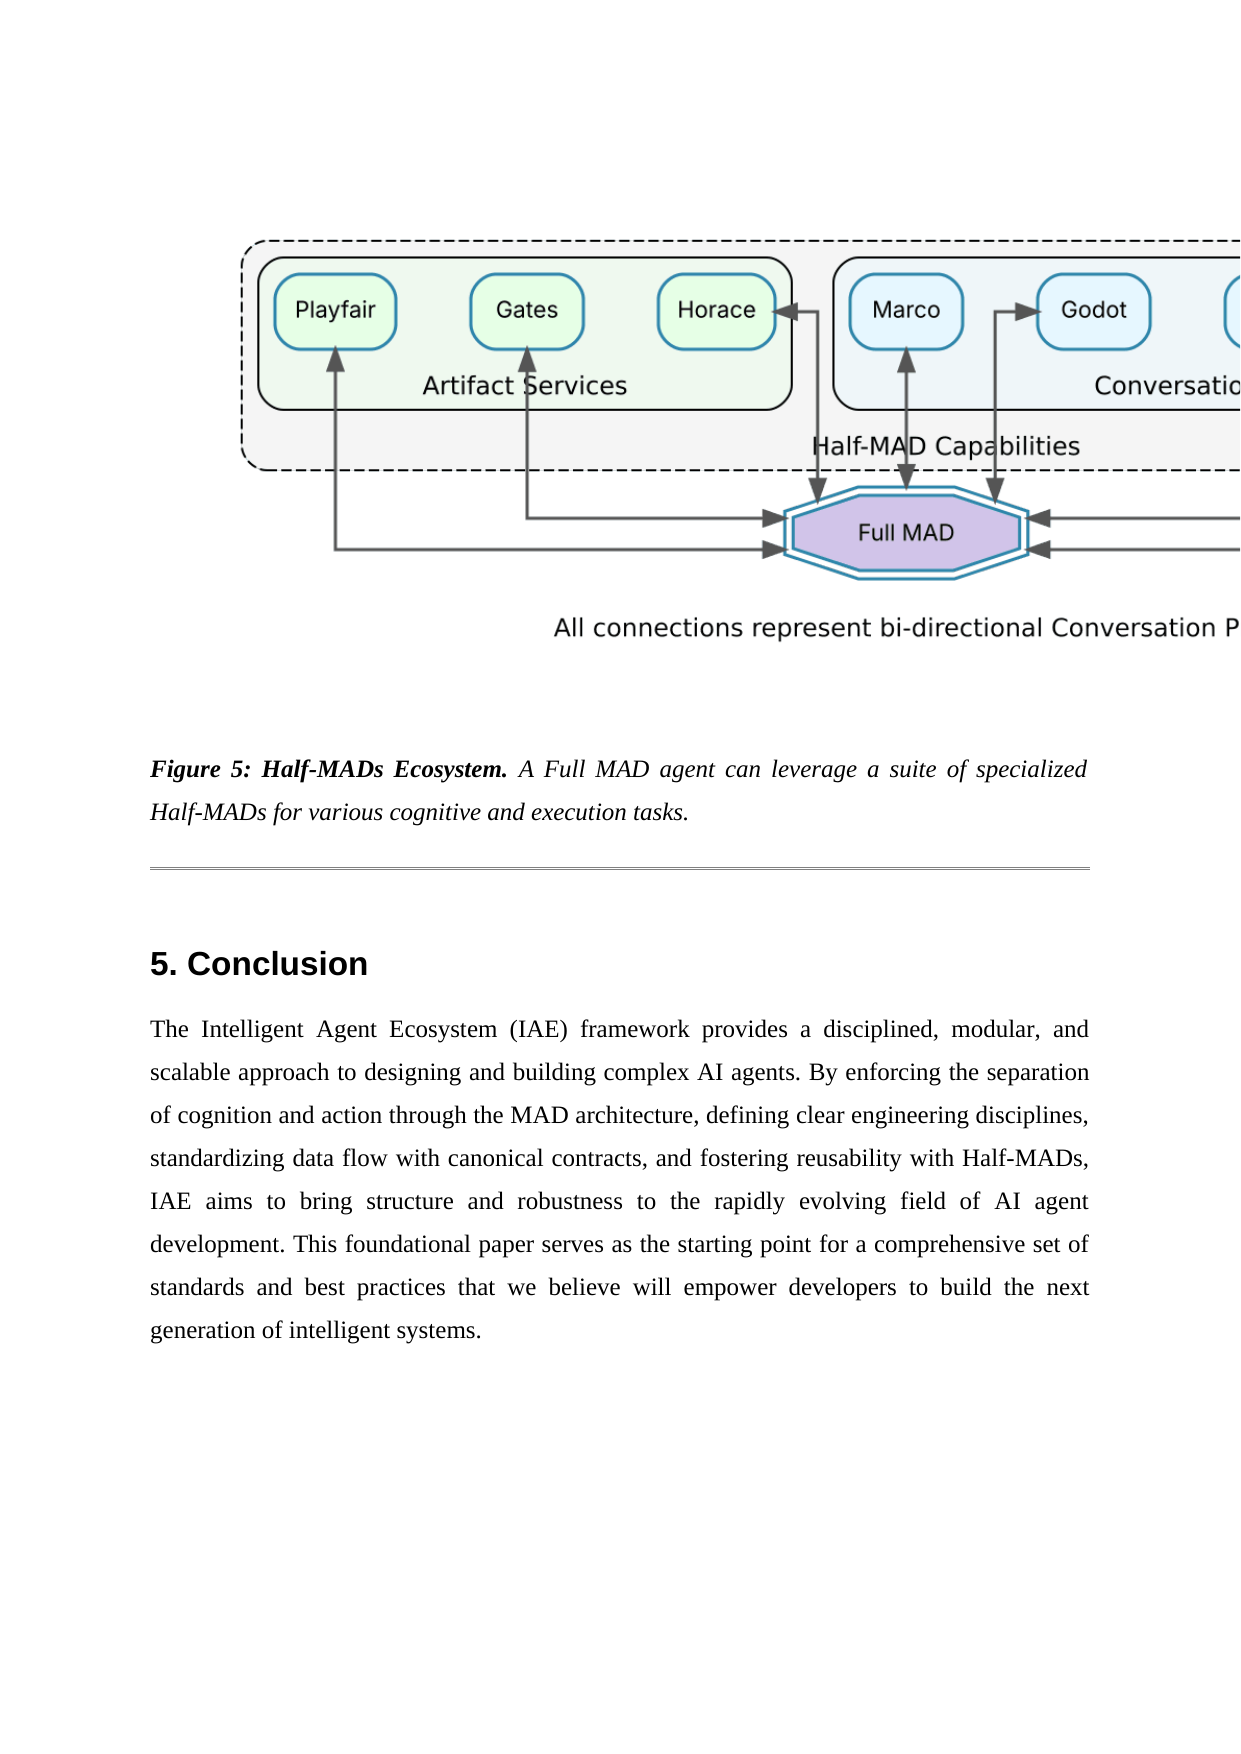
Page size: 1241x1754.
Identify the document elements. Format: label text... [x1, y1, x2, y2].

picture [150, 150, 1241, 727]
text The Intelligent Agent Ecosystem (IAE) framework provides a disciplined, modular, and scalable approach to designing and building complex AI agents. By enforcing the separation of cognition and action through the MAD architecture, defining clear engineering disciplines, standardizing data flow with canonical contracts, and fostering reusability with Half-MADs, IAE aims to bring structure and robustness to the rapidly evolving field of AI agent development. This foundational paper serves as the starting point for a comprehensive set of standards and best practices that we believe will empower developers to build the next generation of intelligent systems. [150, 1014, 1090, 1344]
subtitle 5. Conclusion [150, 943, 1090, 982]
text Figure 5: Half-MADs Ecosystem. A Full MAD agent can leverage a suite of specialized Half-MADs for various cognitive and execution tasks. [150, 754, 1090, 826]
